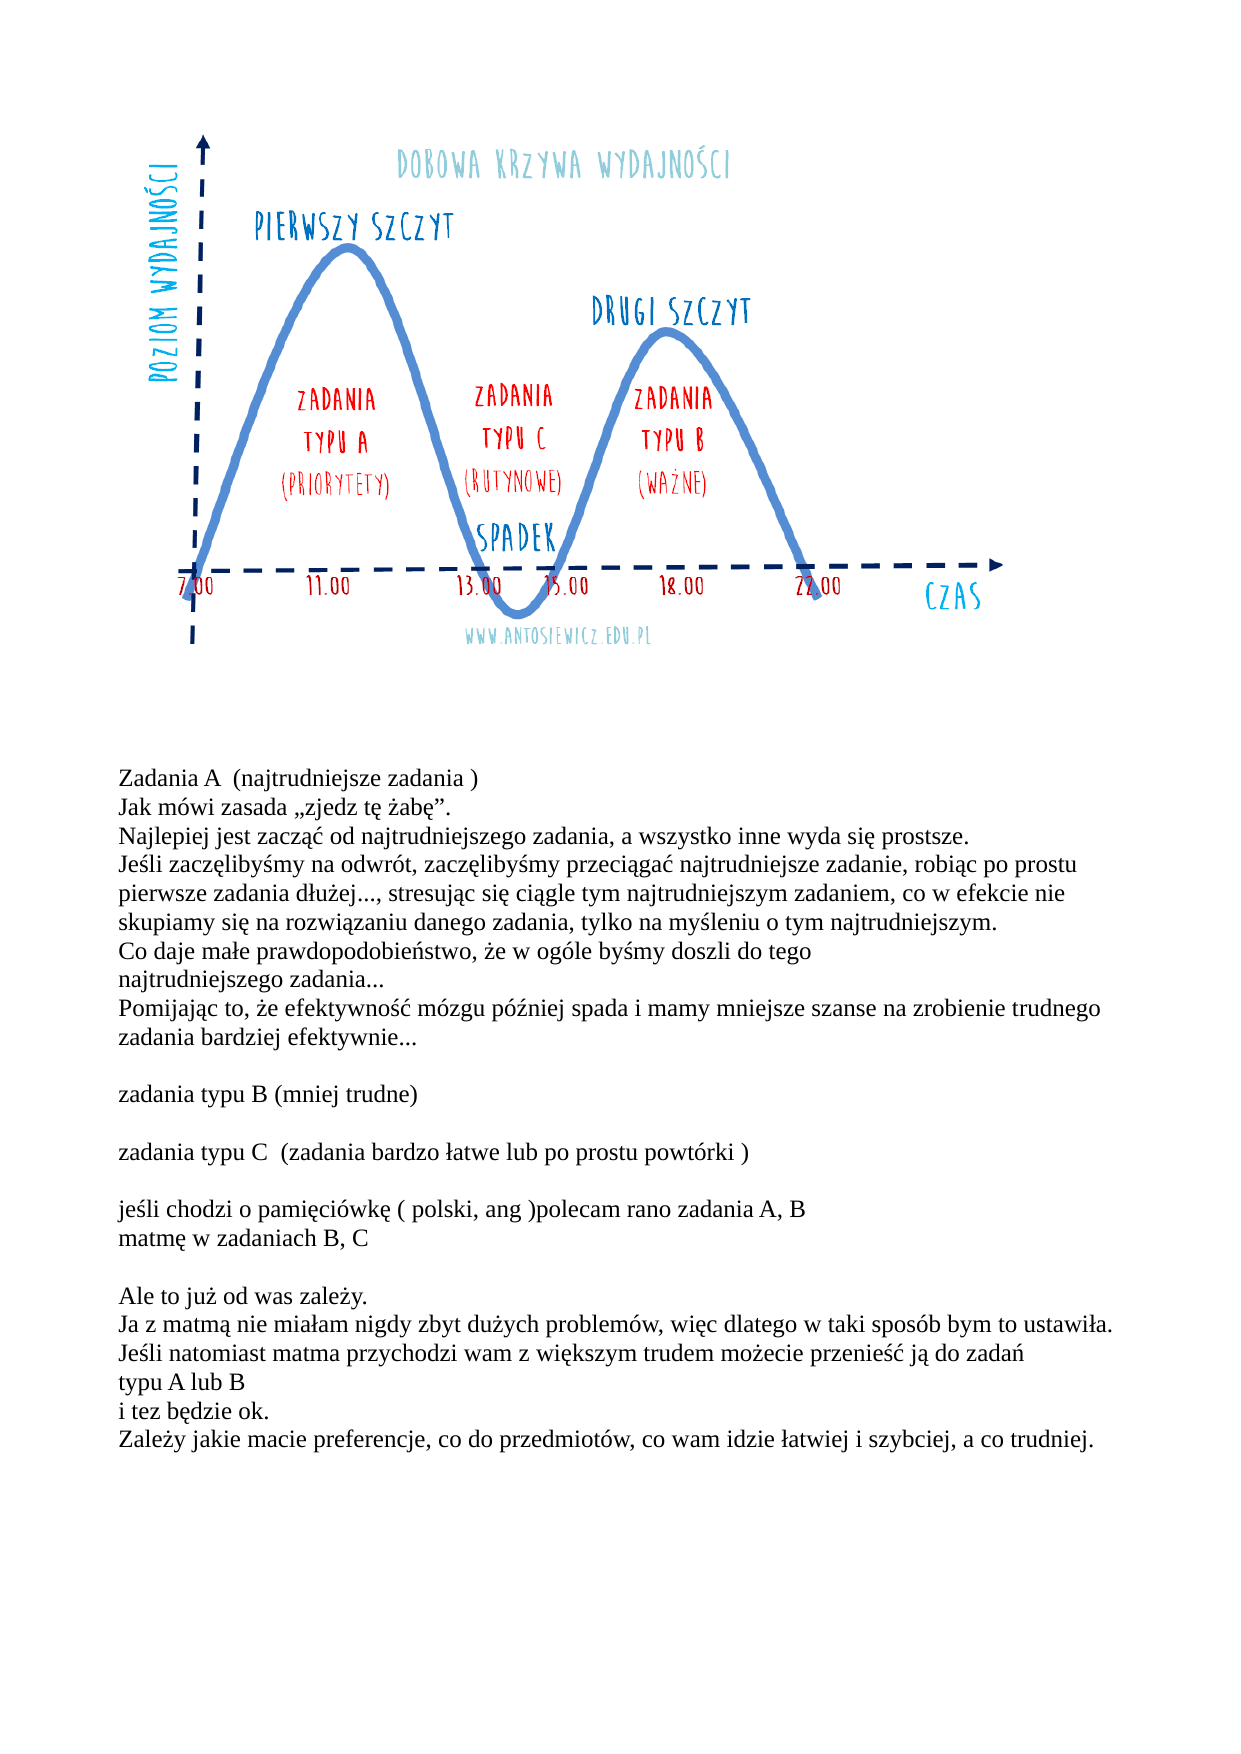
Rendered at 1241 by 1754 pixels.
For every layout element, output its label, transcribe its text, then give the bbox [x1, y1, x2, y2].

text Najlepiej jest zacząć od najtrudniejszego zadania, a wszystko inne wyda się prostsze. [118, 821, 1122, 849]
text najtrudniejszego zadania... [118, 964, 1122, 993]
text jeśli chodzi o pamięciówkę ( polski, ang )polecam rano zadania A, B [118, 1194, 1122, 1223]
text i tez będzie ok. [118, 1396, 1122, 1424]
text Jak mówi zasada „zjedz tę żabę”. [118, 792, 1122, 821]
text Ale to już od was zależy. [118, 1281, 1122, 1309]
text zadania typu B (mniej trudne) [118, 1079, 1122, 1108]
text Jeśli zaczęlibyśmy na odwrót, zaczęlibyśmy przeciągać najtrudniejsze zadanie, robiąc po prostu pierwsze zadania dłużej..., stresując się ciągle tym najtrudniejszym zadaniem, co w efekcie nie skupiamy się na rozwiązaniu danego zadania, tylko na myśleniu o tym najtrudniejszym. [118, 849, 1122, 936]
text zadania typu C (zadania bardzo łatwe lub po prostu powtórki ) [118, 1137, 1122, 1166]
text matmę w zadaniach B, C [118, 1223, 1122, 1252]
text typu A lub B [118, 1367, 1122, 1396]
text Jeśli natomiast matma przychodzi wam z większym trudem możecie przenieść ją do zadań [118, 1338, 1122, 1367]
text Co daje małe prawdopodobieństwo, że w ogóle byśmy doszli do tego [118, 936, 1122, 964]
text Ja z matmą nie miałam nigdy zbyt dużych problemów, więc dlatego w taki sposób bym to ustawiła. [118, 1309, 1122, 1338]
text Zadania A (najtrudniejsze zadania ) [118, 763, 1122, 792]
text Zależy jakie macie preferencje, co do przedmiotów, co wam idzie łatwiej i szybciej, a co trudniej. [118, 1424, 1122, 1453]
text Pomijając to, że efektywność mózgu później spada i mamy mniejsze szanse na zrobienie trudnego zadania bardziej efektywnie... [118, 993, 1122, 1051]
picture [121, 120, 1039, 677]
